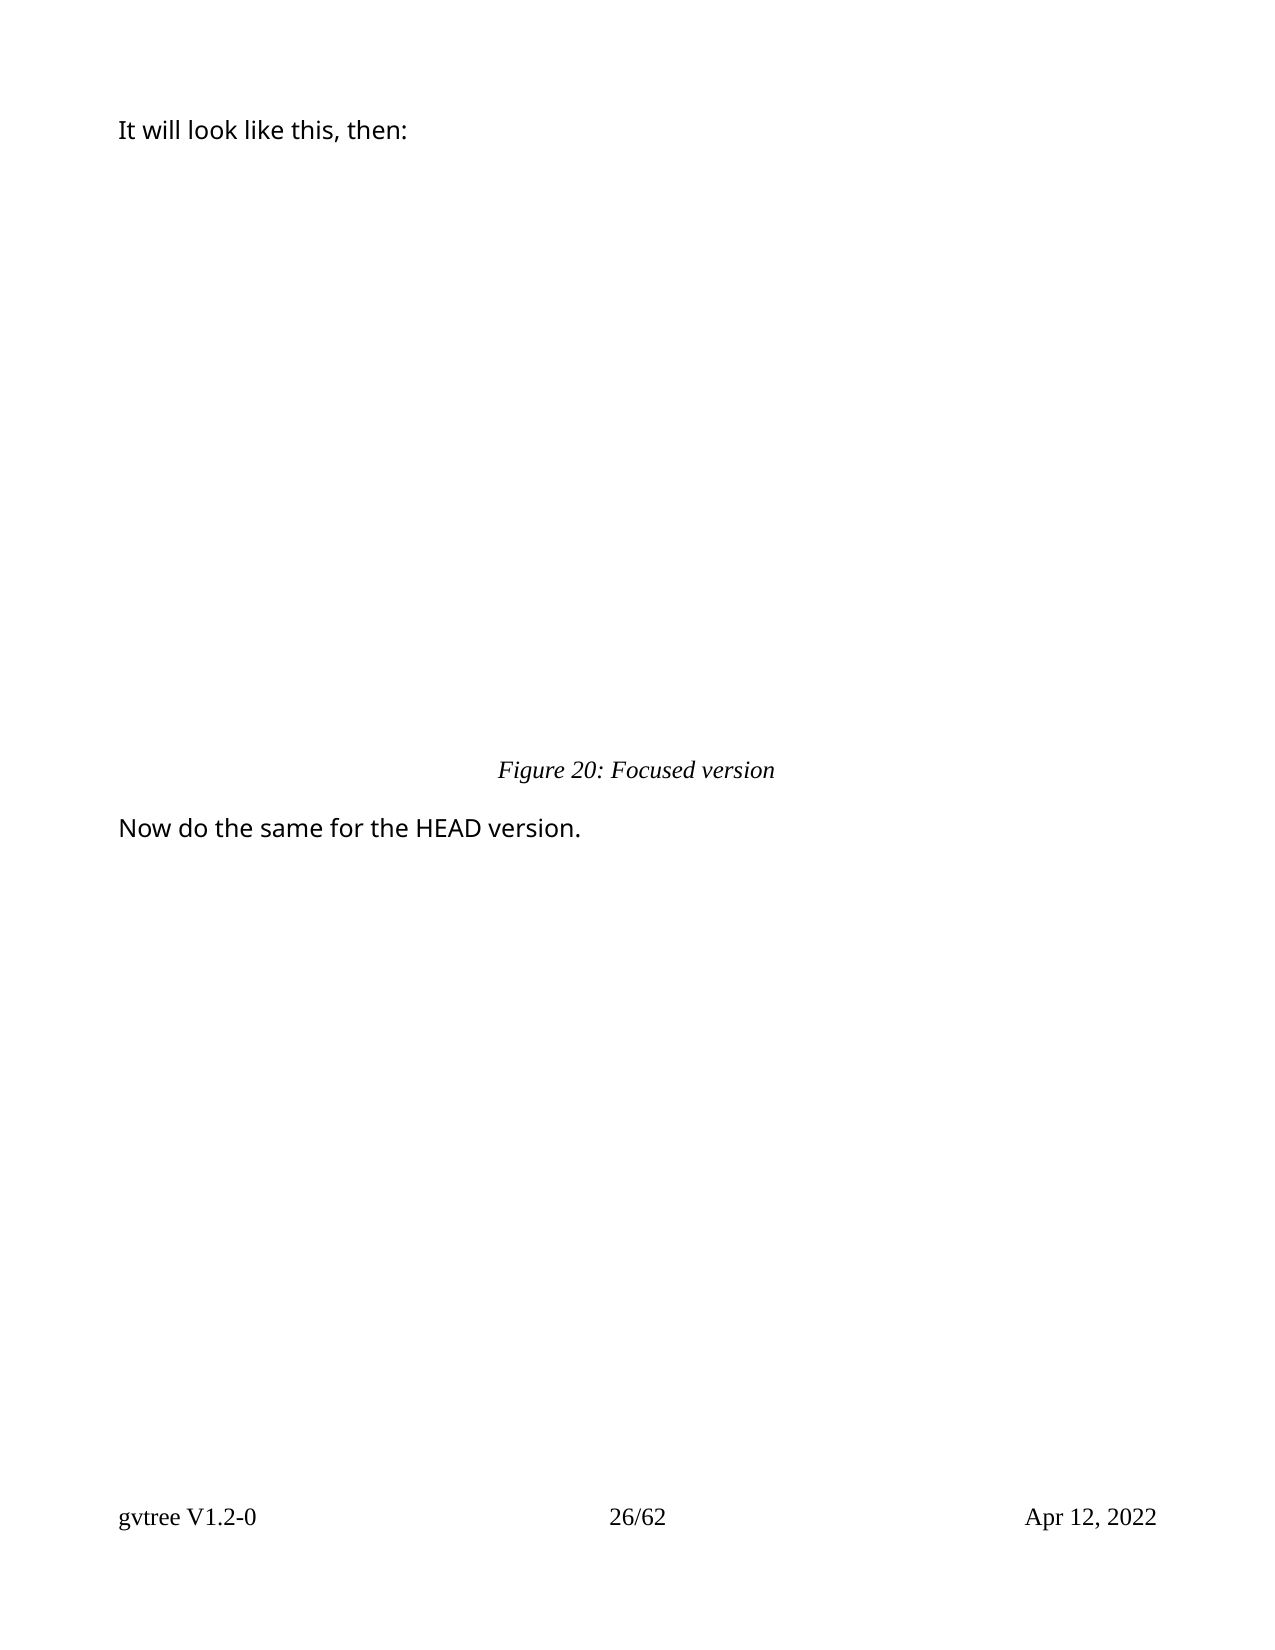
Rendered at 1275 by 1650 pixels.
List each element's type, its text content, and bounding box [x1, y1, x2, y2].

text Figure 20: Focused version [240, 172, 1035, 783]
text It will look like this, then: [118, 118, 1157, 144]
text Now do the same for the HEAD version. [118, 816, 1157, 842]
